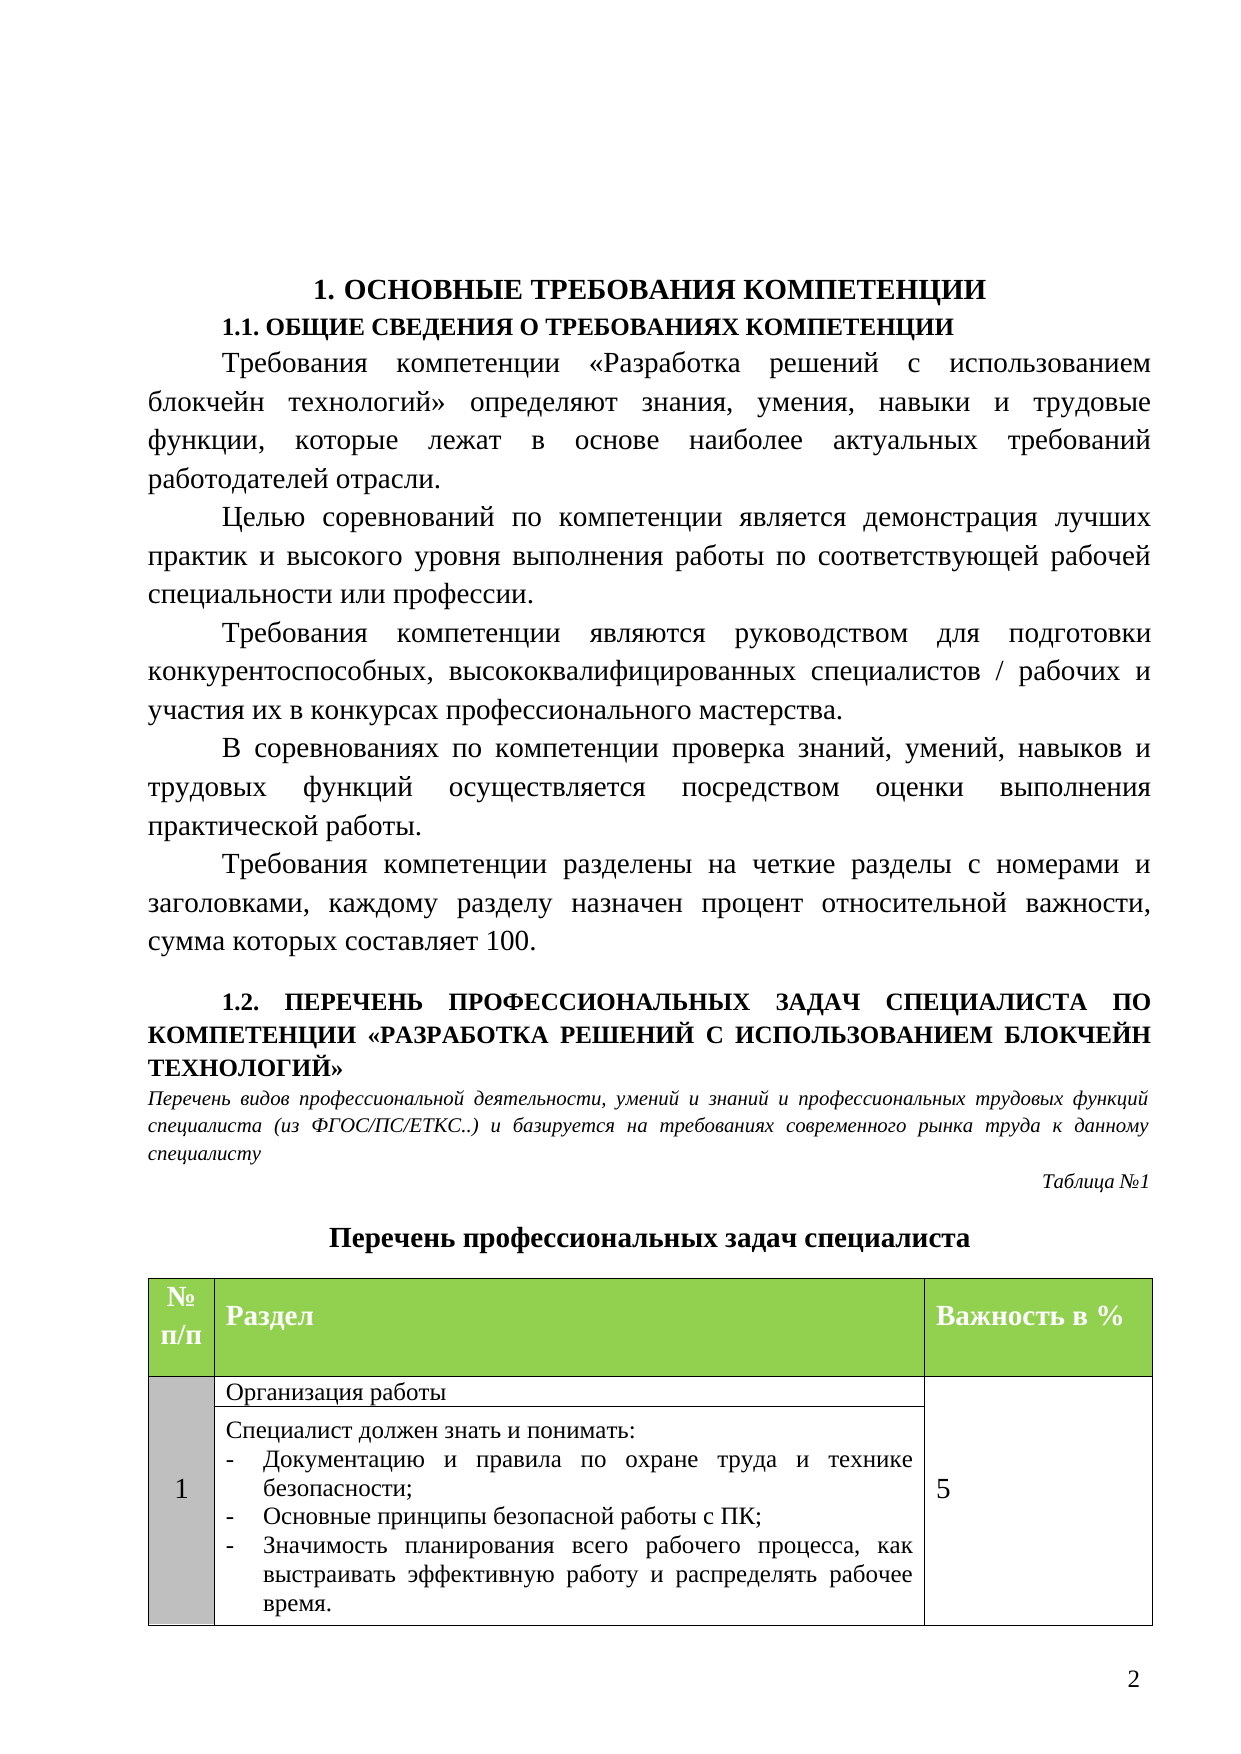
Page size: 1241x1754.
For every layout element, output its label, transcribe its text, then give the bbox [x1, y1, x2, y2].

text Перечень профессиональных задач специалиста [148, 1220, 1152, 1254]
text Требования компетенции разделены на четкие разделы с номерами и заголовками, каждому разделу назначен процент относительной важности, сумма которых составляет 100. [148, 846, 1152, 957]
subtitle 1.2. ПЕРЕЧЕНЬ ПРОФЕССИОНАЛЬНЫХ ЗАДАЧ СПЕЦИАЛИСТА ПО КОМПЕТЕНЦИИ «РАЗРАБОТКА РЕШЕНИЙ С ИСПОЛЬЗОВАНИЕМ БЛОКЧЕЙН ТЕХНОЛОГИЙ» [148, 987, 1152, 1082]
table_cell 1 [149, 1377, 214, 1624]
text Таблица №1 [148, 1169, 1152, 1193]
text Требования компетенции являются руководством для подготовки конкурентоспособных, высококвалифицированных специалистов / рабочих и участия их в конкурсах профессионального мастерства. [148, 615, 1152, 726]
subtitle 1.1. ОБЩИЕ СВЕДЕНИЯ О ТРЕБОВАНИЯХ КОМПЕТЕНЦИИ [148, 312, 1152, 341]
text В соревнованиях по компетенции проверка знаний, умений, навыков и трудовых функций осуществляется посредством оценки выполнения практической работы. [148, 731, 1152, 841]
table_header Раздел [215, 1279, 924, 1376]
table_cell Специалист должен знать и понимать: Документацию и правила по охране труда и технике безопасности; Основные принципы безопасной работы с ПК; Значимость планирования всего рабочего процесса, как выстраивать эффективную работу и распределять рабочее время. [215, 1407, 924, 1624]
table_cell Организация работы [215, 1377, 924, 1406]
table_header Важность в % [925, 1279, 1152, 1376]
text Целью соревнований по компетенции является демонстрация лучших практик и высокого уровня выполнения работы по соответствующей рабочей специальности или профессии. [148, 499, 1152, 610]
text Перечень видов профессиональной деятельности, умений и знаний и профессиональных трудовых функций специалиста (из ФГОС/ПС/ЕТКС..) и базируется на требованиях современного рынка труда к данному специалисту [148, 1086, 1152, 1165]
table_header № п/п [149, 1279, 214, 1376]
table_cell 5 [925, 1377, 1152, 1624]
subtitle 1. ОСНОВНЫЕ ТРЕБОВАНИЯ КОМПЕТЕНЦИИ [148, 272, 1152, 306]
text Требования компетенции «Разработка решений с использованием блокчейн технологий» определяют знания, умения, навыки и трудовые функции, которые лежат в основе наиболее актуальных требований работодателей отрасли. [148, 345, 1152, 494]
